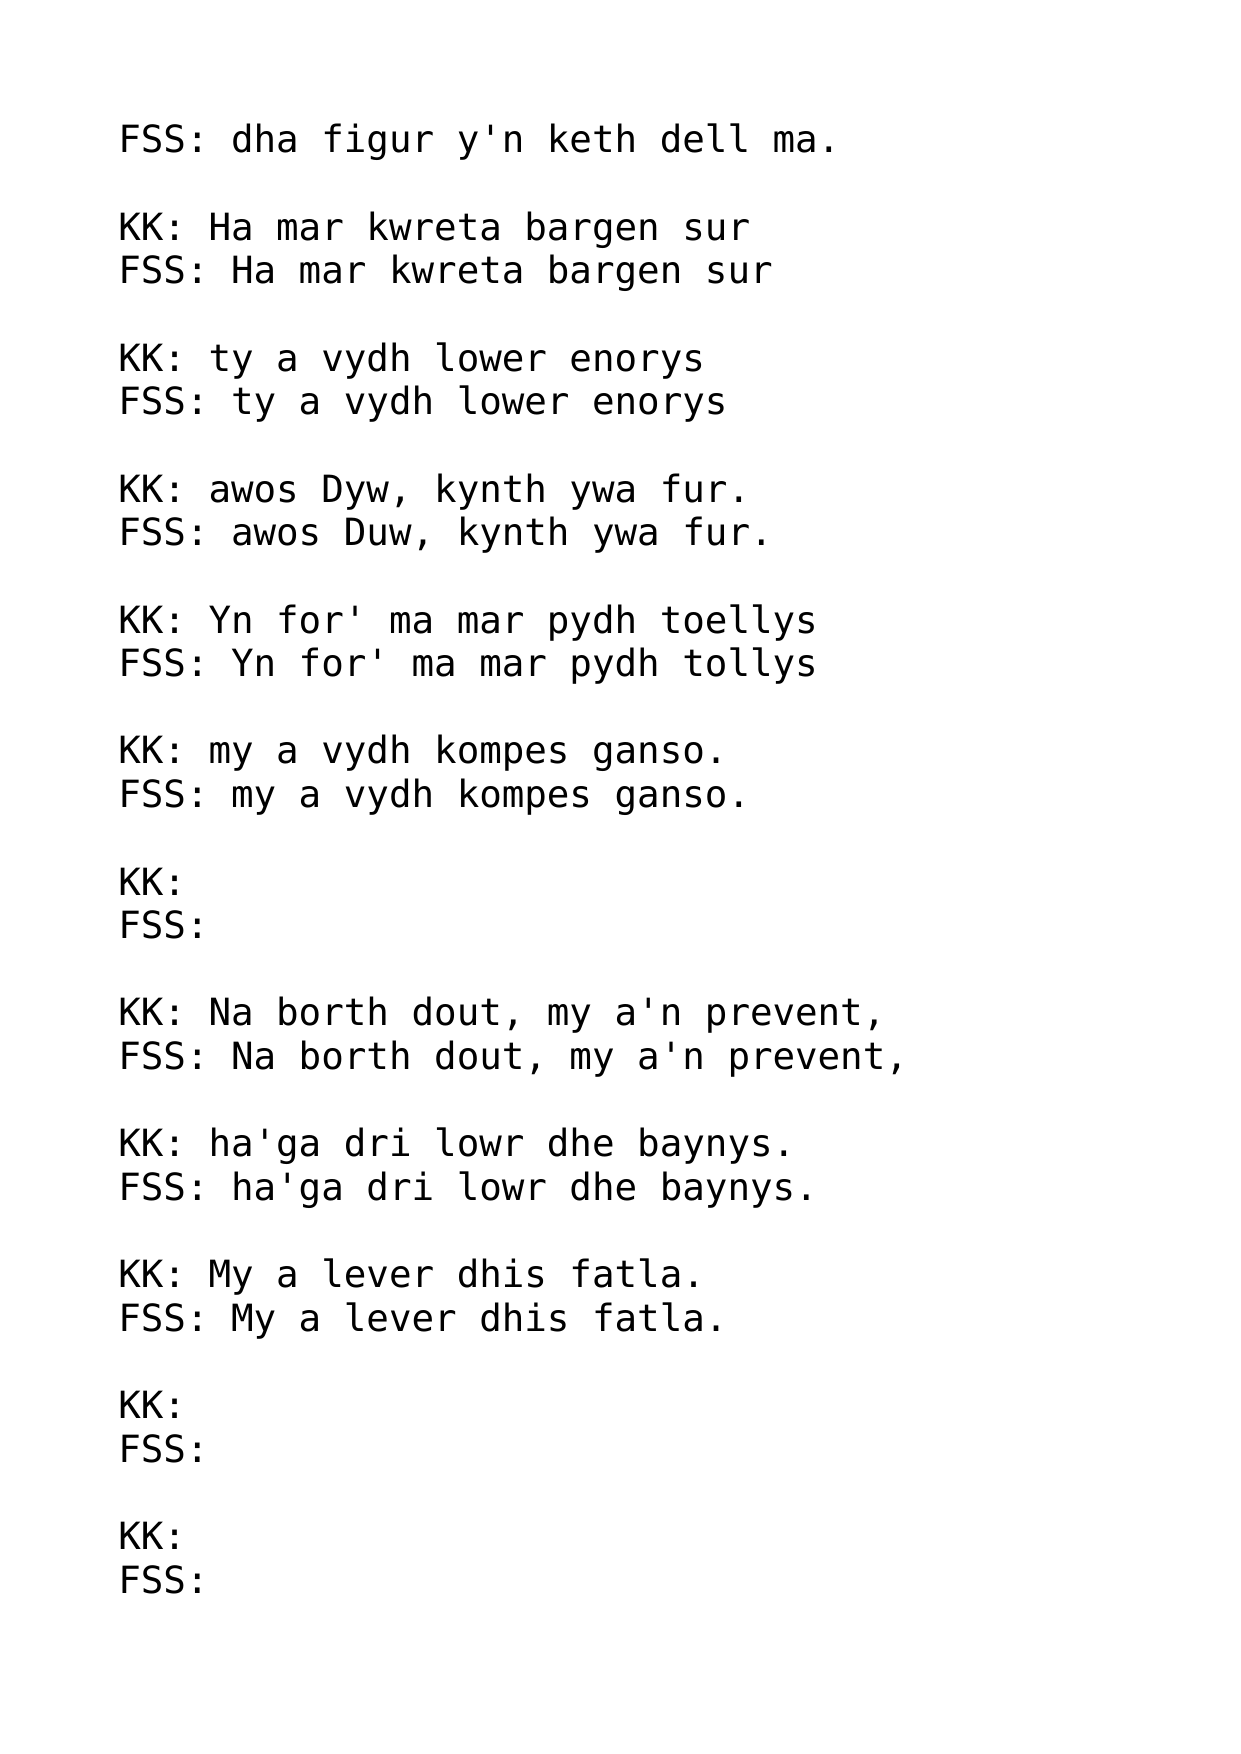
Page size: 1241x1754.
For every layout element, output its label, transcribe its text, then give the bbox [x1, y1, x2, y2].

text KK: awos Dyw, kynth ywa fur. [118, 467, 1122, 511]
text FSS: dha figur y'n keth dell ma. [118, 118, 1122, 162]
text KK: [118, 1384, 1122, 1427]
text FSS: Yn for' ma mar pydh tollys [118, 642, 1122, 686]
text FSS: My a lever dhis fatla. [118, 1297, 1122, 1340]
text FSS: [118, 904, 1122, 947]
text KK: My a lever dhis fatla. [118, 1253, 1122, 1297]
text KK: Na borth dout, my a'n prevent, [118, 991, 1122, 1035]
text KK: ty a vydh lower enorys [118, 336, 1122, 380]
text FSS: Na borth dout, my a'n prevent, [118, 1035, 1122, 1078]
text FSS: [118, 1558, 1122, 1602]
text KK: ha'ga dri lowr dhe baynys. [118, 1122, 1122, 1166]
text KK: my a vydh kompes ganso. [118, 729, 1122, 773]
text FSS: Ha mar kwreta bargen sur [118, 249, 1122, 293]
text KK: Yn for' ma mar pydh toellys [118, 598, 1122, 642]
text KK: [118, 860, 1122, 904]
text FSS: [118, 1427, 1122, 1471]
text KK: Ha mar kwreta bargen sur [118, 205, 1122, 249]
text FSS: awos Duw, kynth ywa fur. [118, 511, 1122, 554]
text FSS: ty a vydh lower enorys [118, 380, 1122, 424]
text FSS: my a vydh kompes ganso. [118, 773, 1122, 816]
text FSS: ha'ga dri lowr dhe baynys. [118, 1166, 1122, 1209]
text KK: [118, 1515, 1122, 1558]
